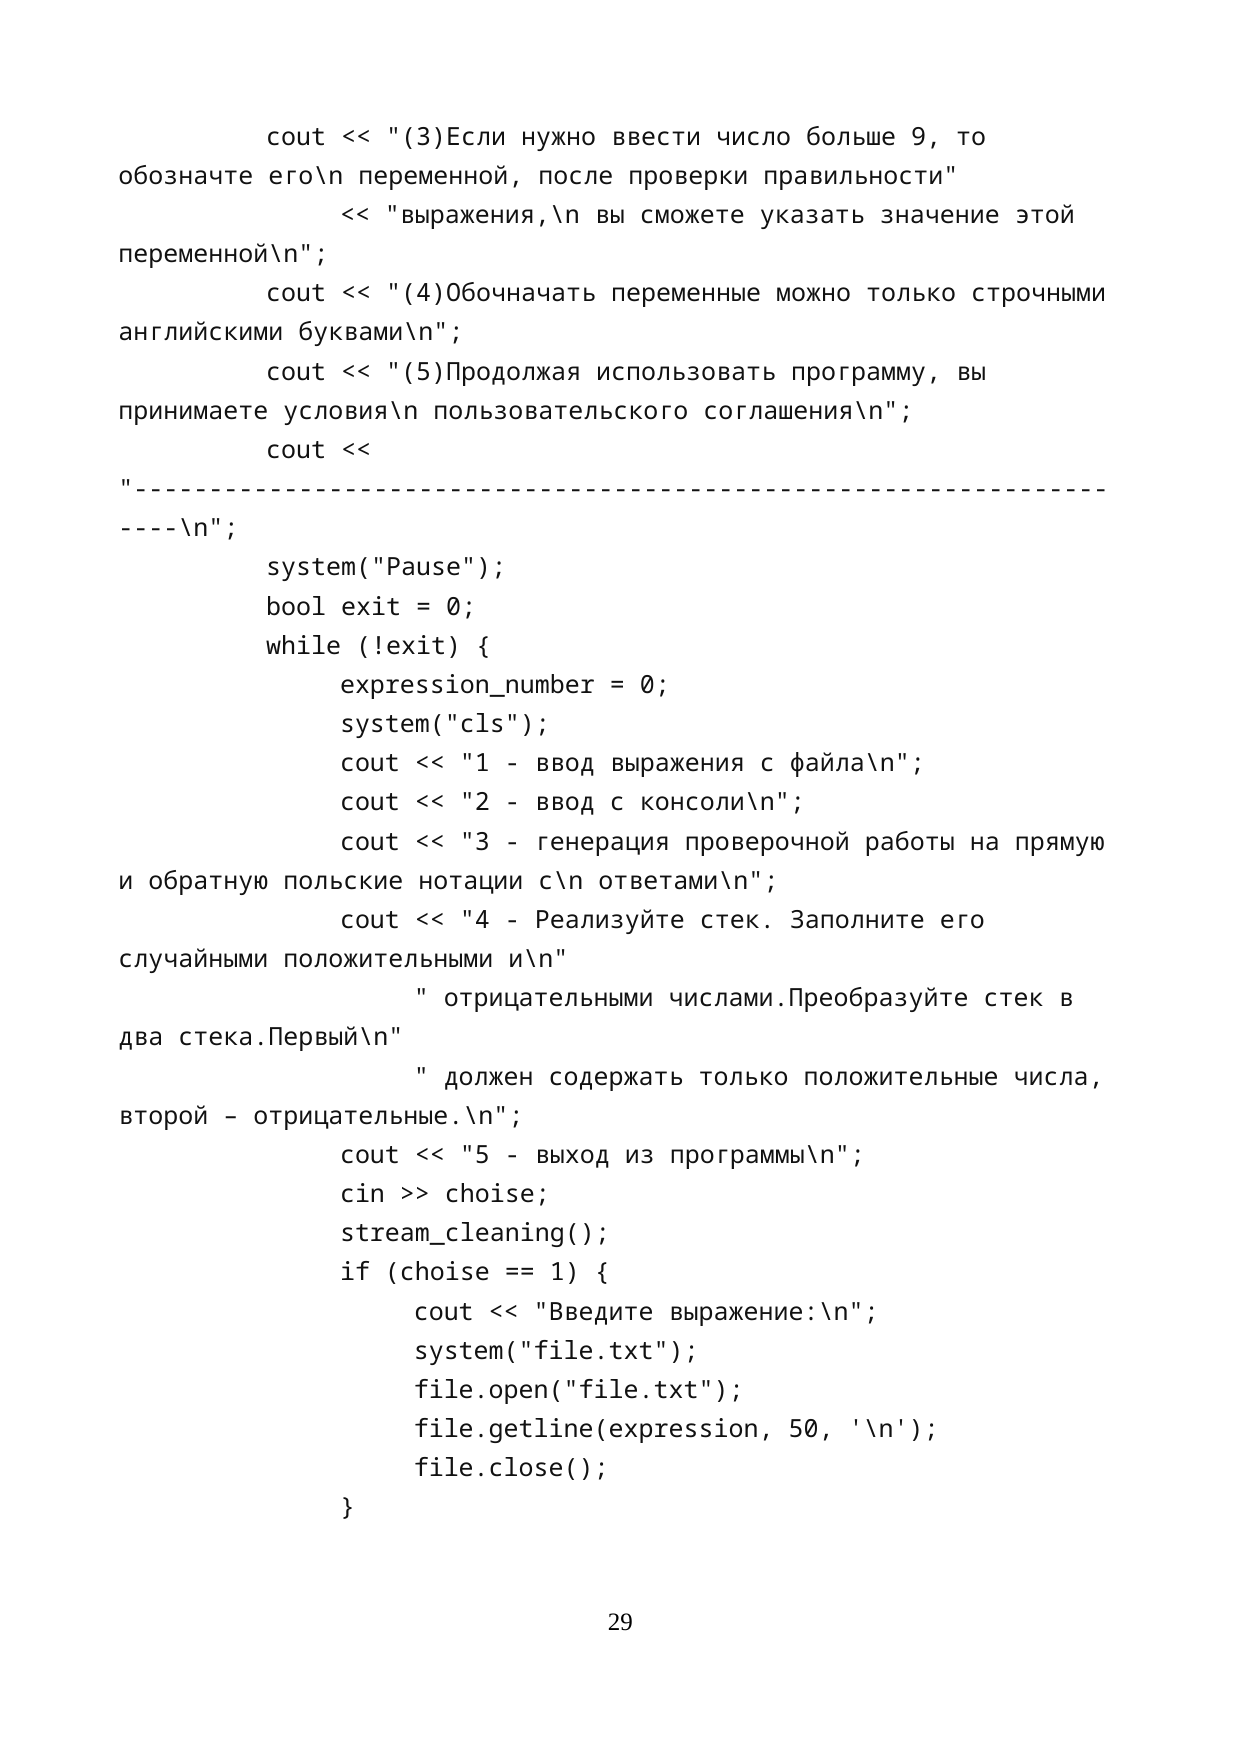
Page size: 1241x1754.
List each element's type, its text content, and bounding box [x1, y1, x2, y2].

text system("Pause"); [118, 549, 1122, 583]
text cout << "4 - Реализуйте стек. Заполните его случайными положительными и\n" [118, 901, 1122, 975]
text cout << "(5)Продолжая использовать программу, вы принимаете условия\n пользовательского соглашения\n"; [118, 353, 1122, 426]
text system("cls"); [118, 706, 1122, 740]
text cout << "(3)Если нужно ввести число больше 9, то обозначте его\n переменной, после проверки правильности" [118, 118, 1122, 191]
text cout << "5 - выход из программы\n"; [118, 1136, 1122, 1171]
text file.close(); [118, 1450, 1122, 1484]
text bool exit = 0; [118, 588, 1122, 622]
text cout << "---------------------------------------------------------------------\n"; [118, 431, 1122, 544]
text " отрицательными числами.Преобразуйте стек в два стека.Первый\n" [118, 980, 1122, 1053]
text cin >> choise; [118, 1176, 1122, 1210]
text } [118, 1489, 1122, 1523]
text file.open("file.txt"); [118, 1371, 1122, 1406]
text cout << "(4)Обочначать переменные можно только строчными английскими буквами\n"; [118, 275, 1122, 348]
text if (choise == 1) { [118, 1254, 1122, 1288]
text cout << "3 - генерация проверочной работы на прямую и обратную польские нотации с\n ответами\n"; [118, 823, 1122, 896]
text cout << "2 - ввод с консоли\n"; [118, 784, 1122, 818]
text " должен содержать только положительные числа, второй – отрицательные.\n"; [118, 1058, 1122, 1131]
text file.getline(expression, 50, '\n'); [118, 1411, 1122, 1445]
text cout << "Введите выражение:\n"; [118, 1293, 1122, 1327]
text << "выражения,\n вы сможете указать значение этой переменной\n"; [118, 196, 1122, 270]
text while (!exit) { [118, 627, 1122, 661]
text stream_cleaning(); [118, 1215, 1122, 1249]
text system("file.txt"); [118, 1332, 1122, 1366]
text expression_number = 0; [118, 666, 1122, 701]
text cout << "1 - ввод выражения с файла\n"; [118, 745, 1122, 779]
